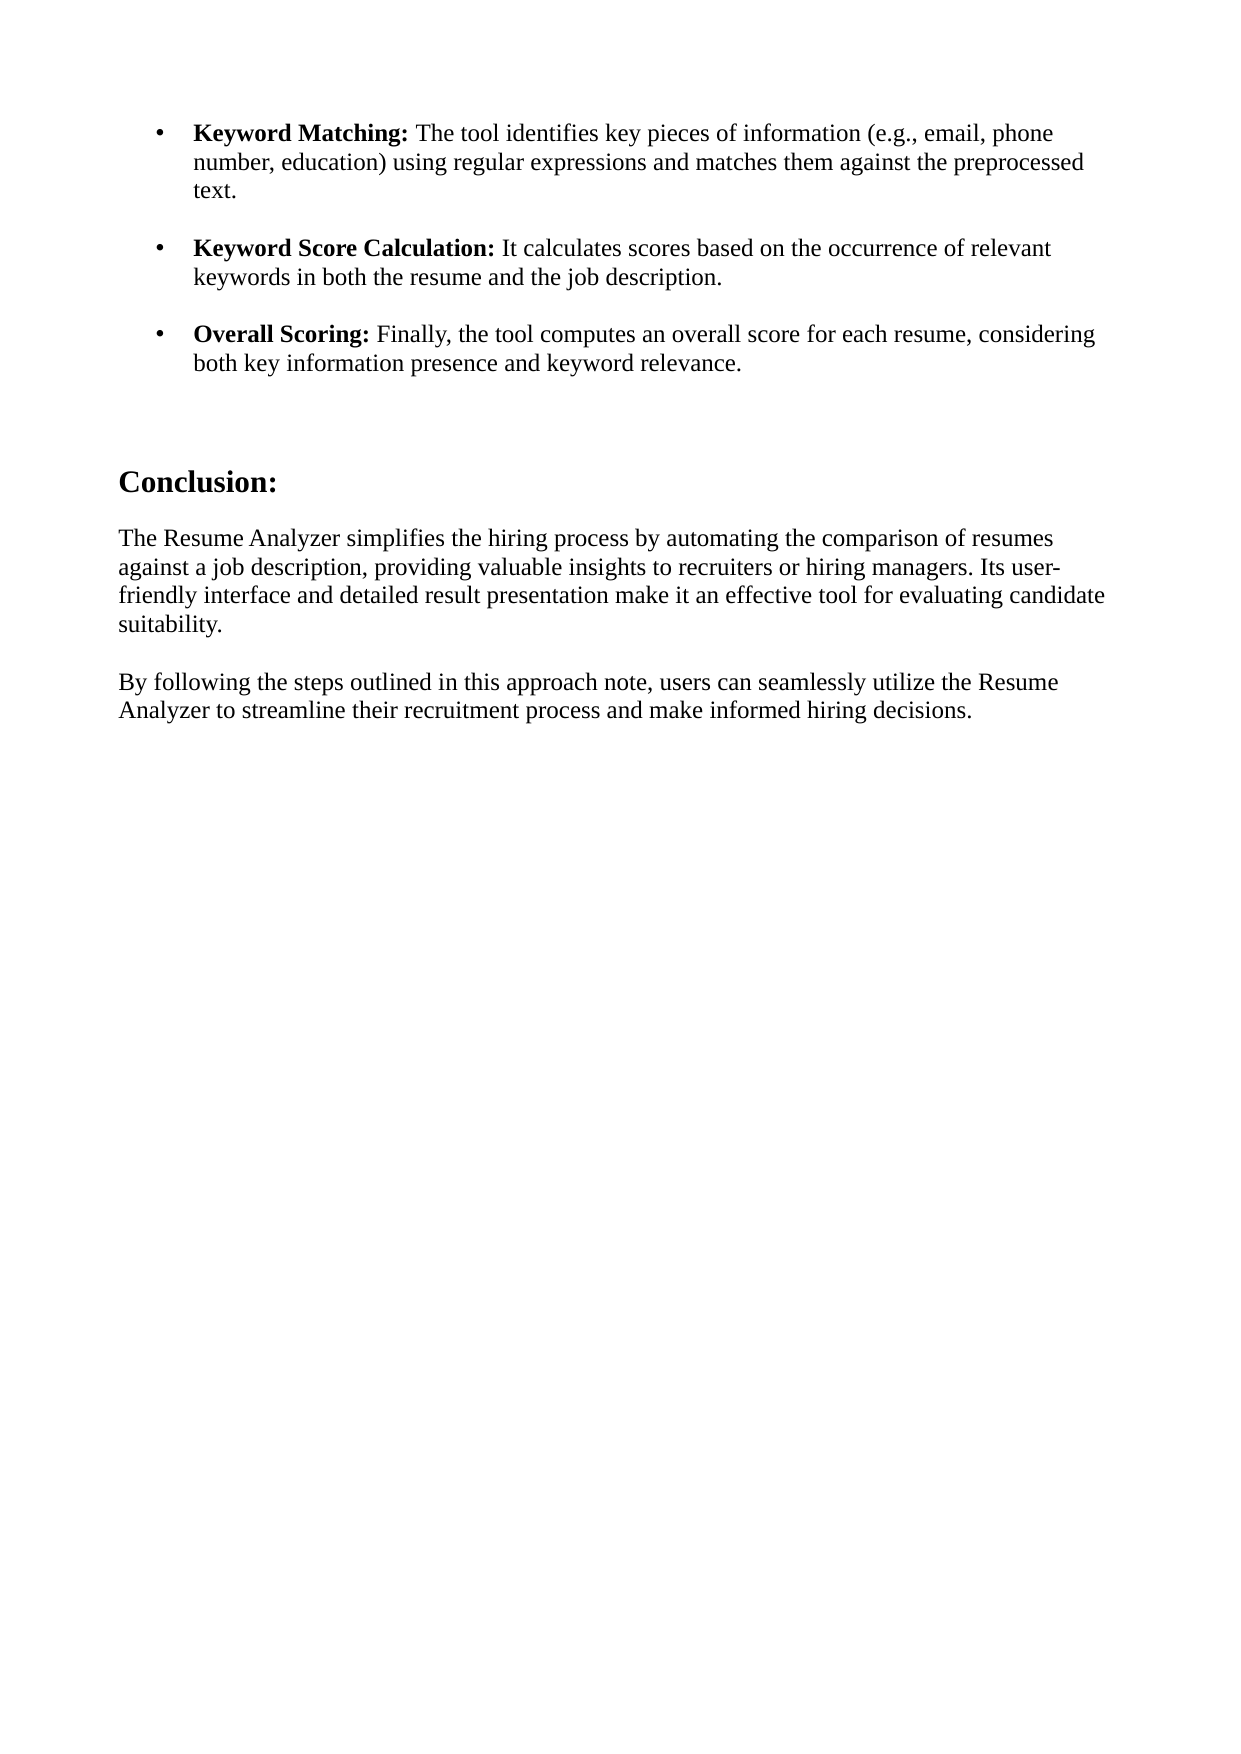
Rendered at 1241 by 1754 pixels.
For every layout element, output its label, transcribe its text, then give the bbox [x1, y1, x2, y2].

list Keyword Score Calculation: It calculates scores based on the occurrence of relevant keywords in both the resume and the job description. [156, 233, 1122, 291]
text By following the steps outlined in this approach note, users can seamlessly utilize the Resume Analyzer to streamline their recruitment process and make informed hiring decisions. [118, 667, 1122, 724]
list Keyword Matching: The tool identifies key pieces of information (e.g., email, phone number, education) using regular expressions and matches them against the preprocessed text. [156, 118, 1122, 204]
text Conclusion: [118, 463, 1122, 499]
list Overall Scoring: Finally, the tool computes an overall score for each resume, considering both key information presence and keyword relevance. [156, 319, 1122, 377]
text The Resume Analyzer simplifies the hiring process by automating the comparison of resumes against a job description, providing valuable insights to recruiters or hiring managers. Its user-friendly interface and detailed result presentation make it an effective tool for evaluating candidate suitability. [118, 523, 1122, 638]
